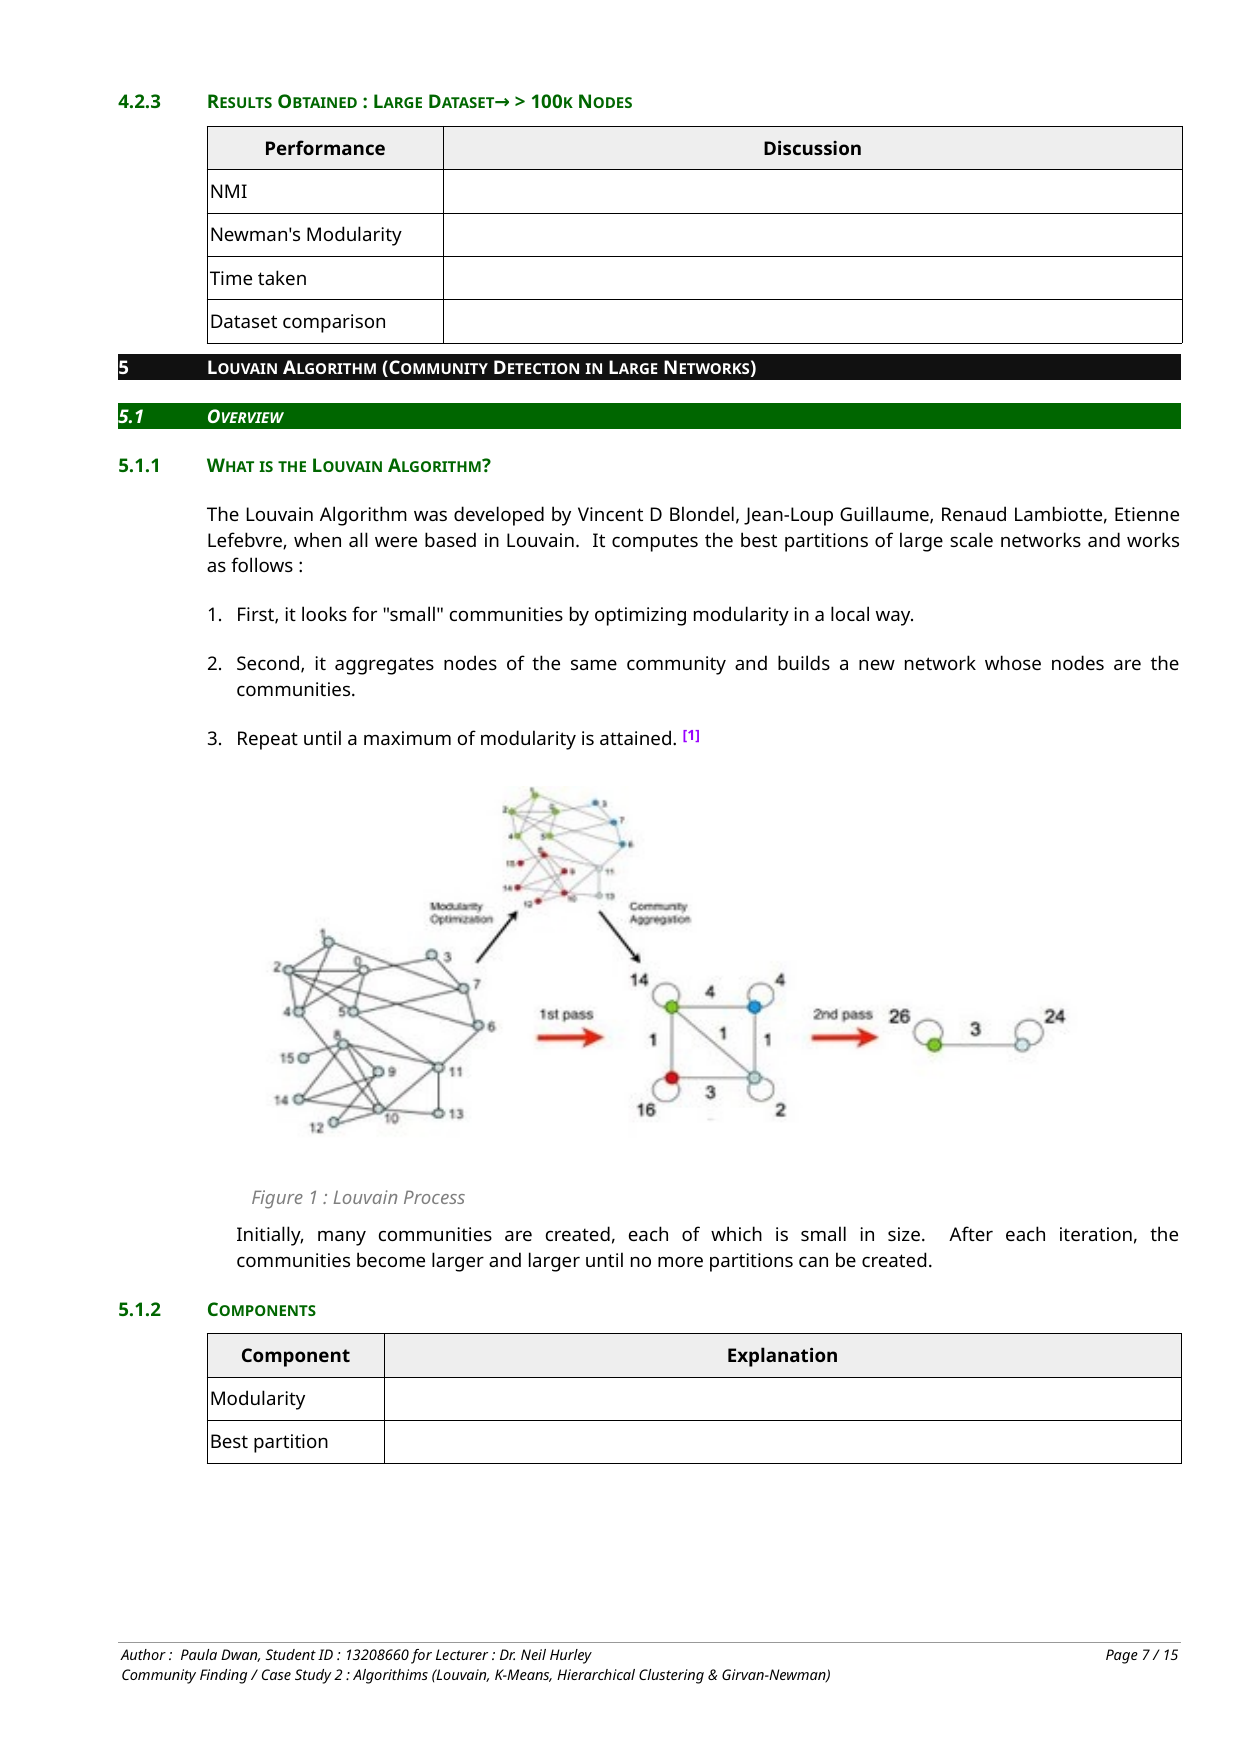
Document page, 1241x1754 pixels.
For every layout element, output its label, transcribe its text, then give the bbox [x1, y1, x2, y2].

table_cell Dataset comparison [208, 300, 443, 342]
table_cell Best partition [208, 1421, 384, 1463]
text Figure 1 : Louvain Process [251, 1184, 1137, 1209]
picture [251, 786, 1078, 1161]
list Initially, many communities are created, each of which is small in size. After each iteration, the communities become larger and larger until no more partitions can be created. [236, 1221, 1181, 1272]
subtitle Results Obtained : Large Dataset→ > 100k Nodes [118, 88, 1181, 114]
table_cell Modularity [208, 1378, 384, 1420]
subtitle Overview [118, 403, 1181, 429]
table_header Explanation [385, 1334, 1181, 1377]
subtitle Louvain Algorithm (Community Detection in Large Networks) [118, 354, 1181, 380]
table_cell Time taken [208, 257, 443, 299]
table_header Component [208, 1334, 384, 1377]
table_cell [444, 170, 1182, 212]
list Second, it aggregates nodes of the same community and builds a new network whose nodes are the communities. [207, 651, 1181, 702]
table_cell [444, 300, 1182, 342]
list Repeat until a maximum of modularity is attained. [1] [207, 725, 1181, 751]
table_cell Newman's Modularity [208, 214, 443, 256]
table_cell [444, 257, 1182, 299]
text The Louvain Algorithm was developed by Vincent D Blondel, Jean-Loup Guillaume, Renaud Lambiotte, Etienne Lefebvre, when all were based in Louvain. It computes the best partitions of large scale networks and works as follows : [207, 502, 1181, 578]
table_header Performance [208, 127, 443, 169]
table_cell [444, 214, 1182, 256]
table_cell [385, 1378, 1181, 1420]
subtitle What is the Louvain Algorithm? [118, 452, 1181, 478]
table_header Discussion [444, 127, 1182, 169]
list First, it looks for "small" communities by optimizing modularity in a local way. [207, 602, 1181, 627]
subtitle Components [118, 1296, 1181, 1321]
table_cell NMI [208, 170, 443, 212]
table_cell [385, 1421, 1181, 1463]
